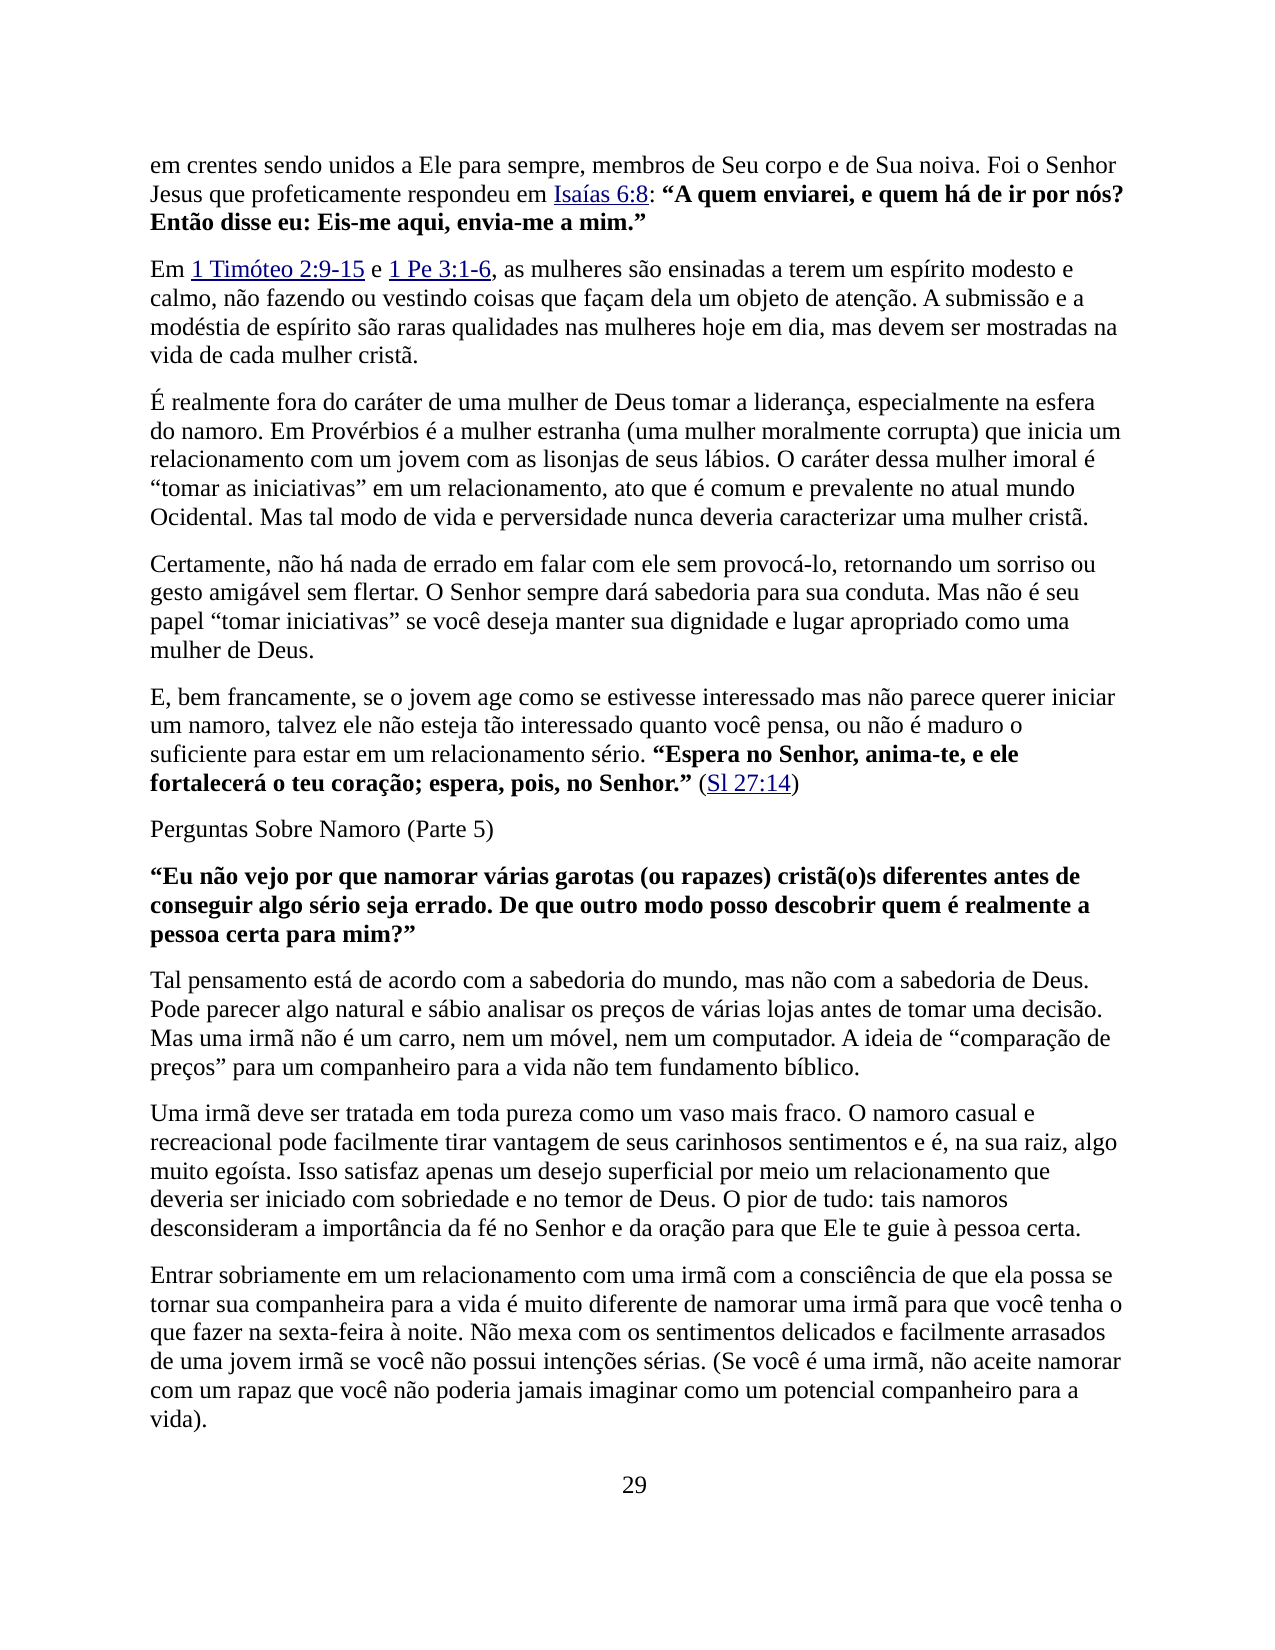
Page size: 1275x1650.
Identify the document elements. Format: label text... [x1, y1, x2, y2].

text Entrar sobriamente em um relacionamento com uma irmã com a consciência de que ela possa se tornar sua companheira para a vida é muito diferente de namorar uma irmã para que você tenha o que fazer na sexta-feira à noite. Não mexa com os sentimentos delicados e facilmente arrasados de uma jovem irmã se você não possui intenções sérias. (Se você é uma irmã, não aceite namorar com um rapaz que você não poderia jamais imaginar como um potencial companheiro para a vida). [150, 1260, 1125, 1432]
text É realmente fora do caráter de uma mulher de Deus tomar a liderança, especialmente na esfera do namoro. Em Provérbios é a mulher estranha (uma mulher moralmente corrupta) que inicia um relacionamento com um jovem com as lisonjas de seus lábios. O caráter dessa mulher imoral é “tomar as iniciativas” em um relacionamento, ato que é comum e prevalente no atual mundo Ocidental. Mas tal modo de vida e perversidade nunca deveria caracterizar uma mulher cristã. [150, 387, 1125, 531]
text “Eu não vejo por que namorar várias garotas (ou rapazes) cristã(o)s diferentes antes de conseguir algo sério seja errado. De que outro modo posso descobrir quem é realmente a pessoa certa para mim?” [150, 861, 1125, 947]
text Tal pensamento está de acordo com a sabedoria do mundo, mas não com a sabedoria de Deus. Pode parecer algo natural e sábio analisar os preços de várias lojas antes de tomar uma decisão. Mas uma irmã não é um carro, nem um móvel, nem um computador. A ideia de “comparação de preços” para um companheiro para a vida não tem fundamento bíblico. [150, 965, 1125, 1080]
text Certamente, não há nada de errado em falar com ele sem provocá-lo, retornando um sorriso ou gesto amigável sem flertar. O Senhor sempre dará sabedoria para sua conduta. Mas não é seu papel “tomar iniciativas” se você deseja manter sua dignidade e lugar apropriado como uma mulher de Deus. [150, 549, 1125, 664]
text em crentes sendo unidos a Ele para sempre, membros de Seu corpo e de Sua noiva. Foi o Senhor Jesus que profeticamente respondeu em Isaías 6:8: “A quem enviarei, e quem há de ir por nós? Então disse eu: Eis-me aqui, envia-me a mim.” [150, 150, 1125, 236]
text Uma irmã deve ser tratada em toda pureza como um vaso mais fraco. O namoro casual e recreacional pode facilmente tirar vantagem de seus carinhosos sentimentos e é, na sua raiz, algo muito egoísta. Isso satisfaz apenas um desejo superficial por meio um relacionamento que deveria ser iniciado com sobriedade e no temor de Deus. O pior de tudo: tais namoros desconsideram a importância da fé no Senhor e da oração para que Ele te guie à pessoa certa. [150, 1098, 1125, 1242]
text Em 1 Timóteo 2:9-15 e 1 Pe 3:1-6, as mulheres são ensinadas a terem um espírito modesto e calmo, não fazendo ou vestindo coisas que façam dela um objeto de atenção. A submissão e a modéstia de espírito são raras qualidades nas mulheres hoje em dia, mas devem ser mostradas na vida de cada mulher cristã. [150, 254, 1125, 369]
text Perguntas Sobre Namoro (Parte 5) [150, 814, 1125, 843]
text E, bem francamente, se o jovem age como se estivesse interessado mas não parece querer iniciar um namoro, talvez ele não esteja tão interessado quanto você pensa, ou não é maduro o suficiente para estar em um relacionamento sério. “Espera no Senhor, anima-te, e ele fortalecerá o teu coração; espera, pois, no Senhor.” (Sl 27:14) [150, 682, 1125, 797]
